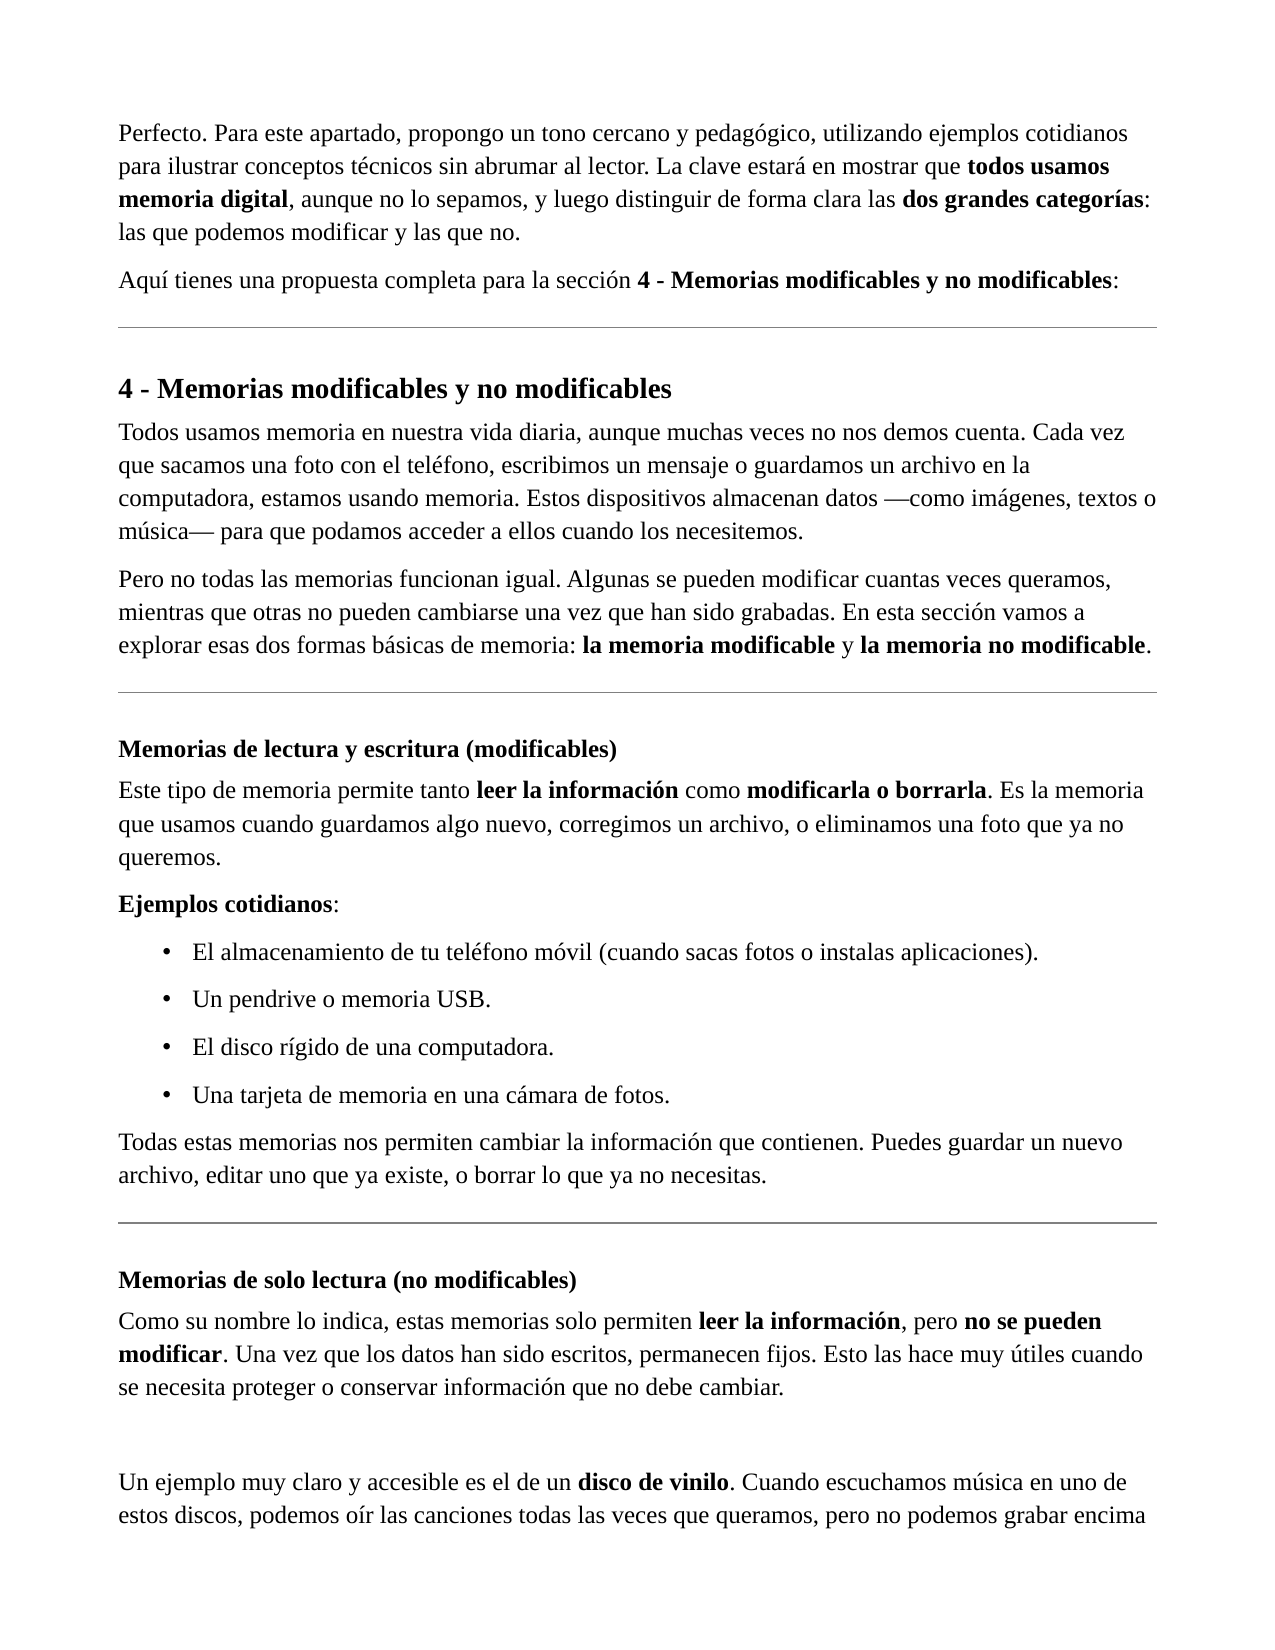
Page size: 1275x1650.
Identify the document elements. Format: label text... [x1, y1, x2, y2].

text Todos usamos memoria en nuestra vida diaria, aunque muchas veces no nos demos cuenta. Cada vez que sacamos una foto con el teléfono, escribimos un mensaje o guardamos un archivo en la computadora, estamos usando memoria. Estos dispositivos almacenan datos —como imágenes, textos o música— para que podamos acceder a ellos cuando los necesitemos. [118, 417, 1157, 545]
text Todas estas memorias nos permiten cambiar la información que contienen. Puedes guardar un nuevo archivo, editar uno que ya existe, o borrar lo que ya no necesitas. [118, 1127, 1157, 1189]
subtitle Memorias de solo lectura (no modificables) [118, 1265, 1157, 1293]
text Pero no todas las memorias funcionan igual. Algunas se pueden modificar cuantas veces queramos, mientras que otras no pueden cambiarse una vez que han sido grabadas. En esta sección vamos a explorar esas dos formas básicas de memoria: la memoria modificable y la memoria no modificable. [118, 564, 1157, 659]
list Una tarjeta de memoria en una cámara de fotos. [162, 1080, 1157, 1108]
list Un pendrive o memoria USB. [162, 984, 1157, 1013]
subtitle 4 - Memorias modificables y no modificables [118, 371, 1157, 405]
list El almacenamiento de tu teléfono móvil (cuando sacas fotos o instalas aplicaciones). [162, 937, 1157, 966]
text Como su nombre lo indica, estas memorias solo permiten leer la información, pero no se pueden modificar. Una vez que los datos han sido escritos, permanecen fijos. Esto las hace muy útiles cuando se necesita proteger o conservar información que no debe cambiar. [118, 1306, 1157, 1401]
text Ejemplos cotidianos: [118, 889, 1157, 918]
text Un ejemplo muy claro y accesible es el de un disco de vinilo. Cuando escuchamos música en uno de estos discos, podemos oír las canciones todas las veces que queramos, pero no podemos grabar encima [118, 1467, 1157, 1529]
list El disco rígido de una computadora. [162, 1032, 1157, 1061]
text Perfecto. Para este apartado, propongo un tono cercano y pedagógico, utilizando ejemplos cotidianos para ilustrar conceptos técnicos sin abrumar al lector. La clave estará en mostrar que todos usamos memoria digital, aunque no lo sepamos, y luego distinguir de forma clara las dos grandes categorías: las que podemos modificar y las que no. [118, 118, 1157, 246]
text Aquí tienes una propuesta completa para la sección 4 - Memorias modificables y no modificables: [118, 265, 1157, 293]
subtitle Memorias de lectura y escritura (modificables) [118, 734, 1157, 763]
text Este tipo de memoria permite tanto leer la información como modificarla o borrarla. Es la memoria que usamos cuando guardamos algo nuevo, corregimos un archivo, o eliminamos una foto que ya no queremos. [118, 776, 1157, 870]
